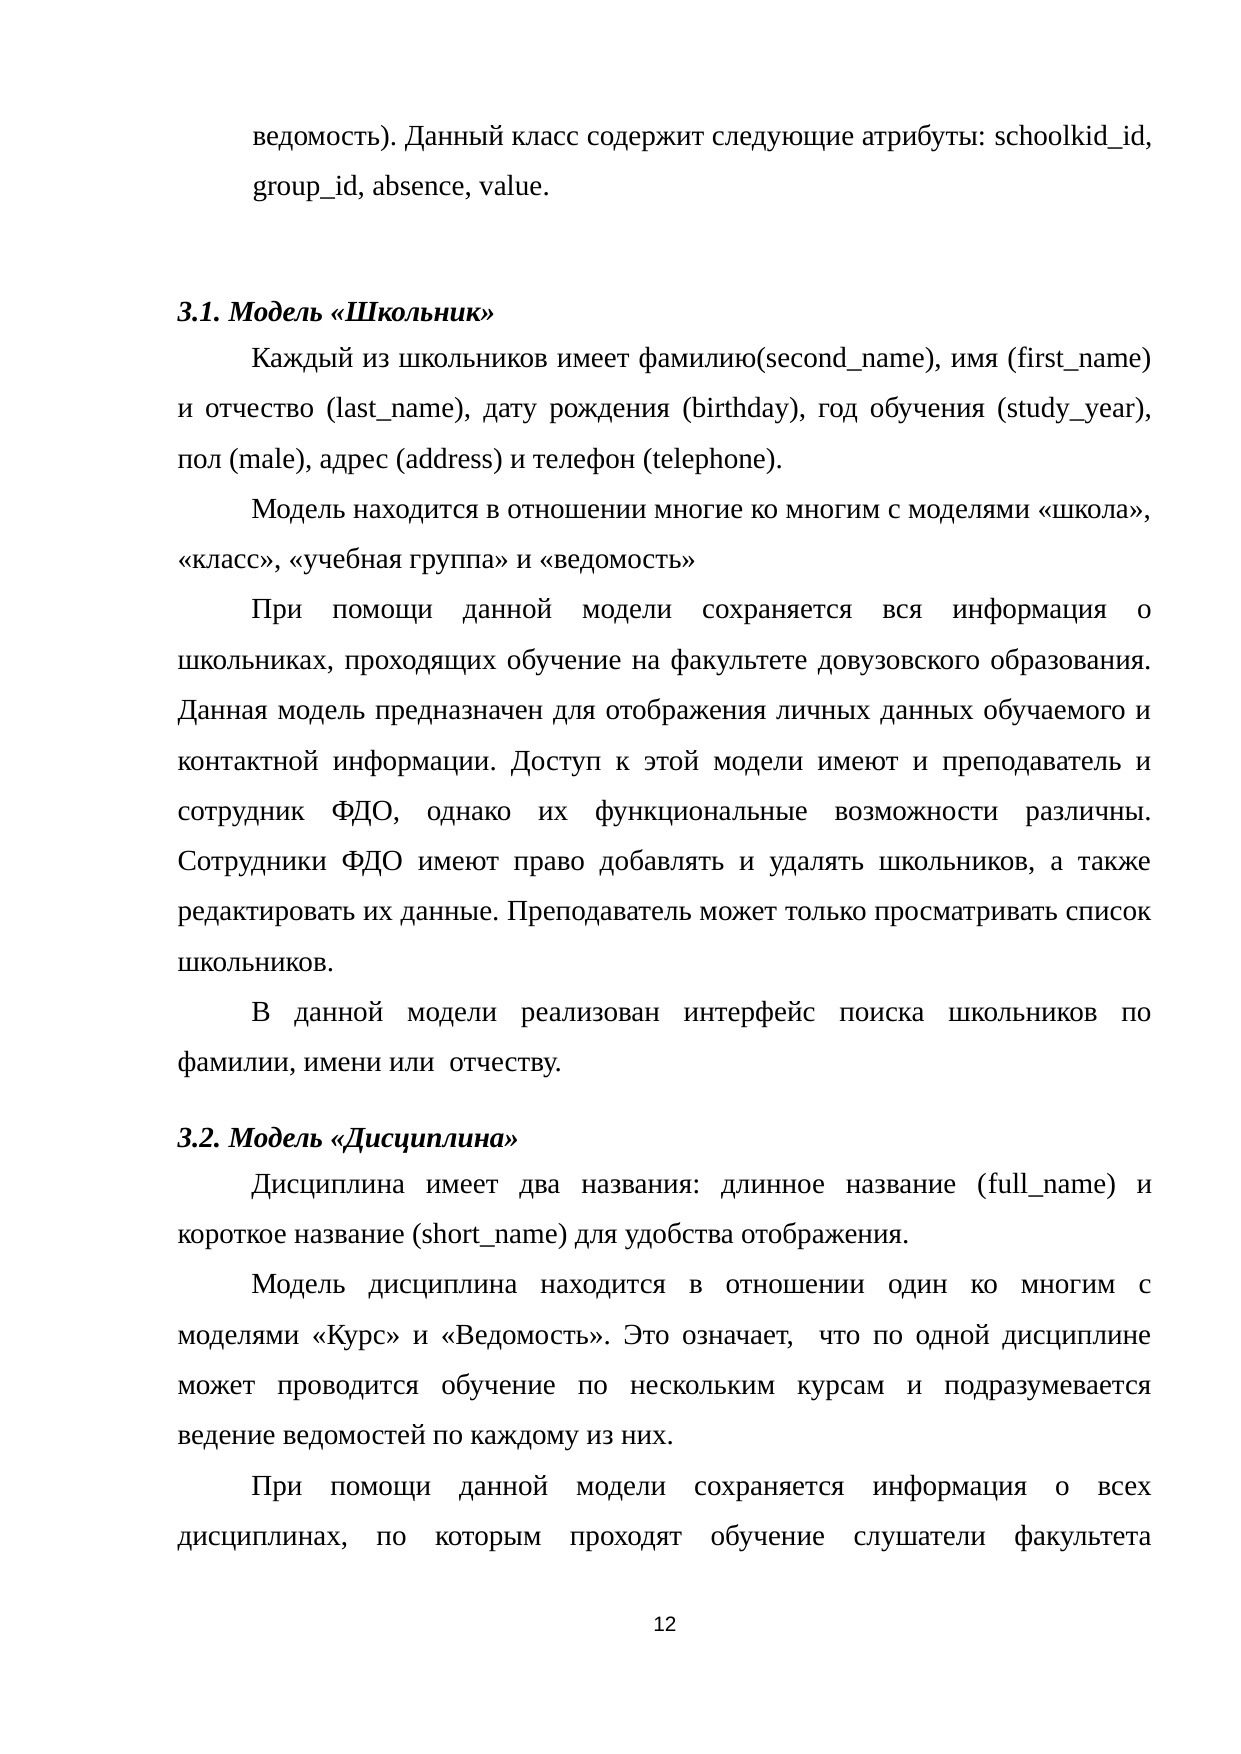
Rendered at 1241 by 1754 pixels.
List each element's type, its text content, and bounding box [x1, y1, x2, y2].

text Модель дисциплина находится в отношении один ко многим с моделями «Курс» и «Ведомость». Это означает, что по одной дисциплине может проводится обучение по нескольким курсам и подразумевается ведение ведомостей по каждому из них. [177, 1266, 1152, 1451]
text Каждый из школьников имеет фамилию(second_name), имя (first_name) и отчество (last_name), дату рождения (birthday), год обучения (study_year), пол (male), адрес (address) и телефон (telephone). [177, 340, 1152, 474]
subtitle 3.1. Модель «Школьник» [177, 294, 1152, 328]
text При помощи данной модели сохраняется информация о всех дисциплинах, по которым проходят обучение слушатели факультета [177, 1468, 1152, 1552]
text Дисциплина имеет два названия: длинное название (full_name) и короткое название (short_name) для удобства отображения. [177, 1166, 1152, 1250]
list ведомость). Данный класс содержит следующие атрибуты: schoolkid_id, group_id, absence, value. [215, 118, 1152, 202]
text Модель находится в отношении многие ко многим с моделями «школа», «класс», «учебная группа» и «ведомость» [177, 491, 1152, 575]
text В данной модели реализован интерфейс поиска школьников по фамилии, имени или отчеству. [177, 994, 1152, 1078]
text При помощи данной модели сохраняется вся информация о школьниках, проходящих обучение на факультете довузовского образования. Данная модель предназначен для отображения личных данных обучаемого и контактной информации. Доступ к этой модели имеют и преподаватель и сотрудник ФДО, однако их функциональные возможности различны. Сотрудники ФДО имеют право добавлять и удалять школьников, а также редактировать их данные. Преподаватель может только просматривать список школьников. [177, 592, 1152, 977]
subtitle 3.2. Модель «Дисциплина» [177, 1120, 1152, 1153]
